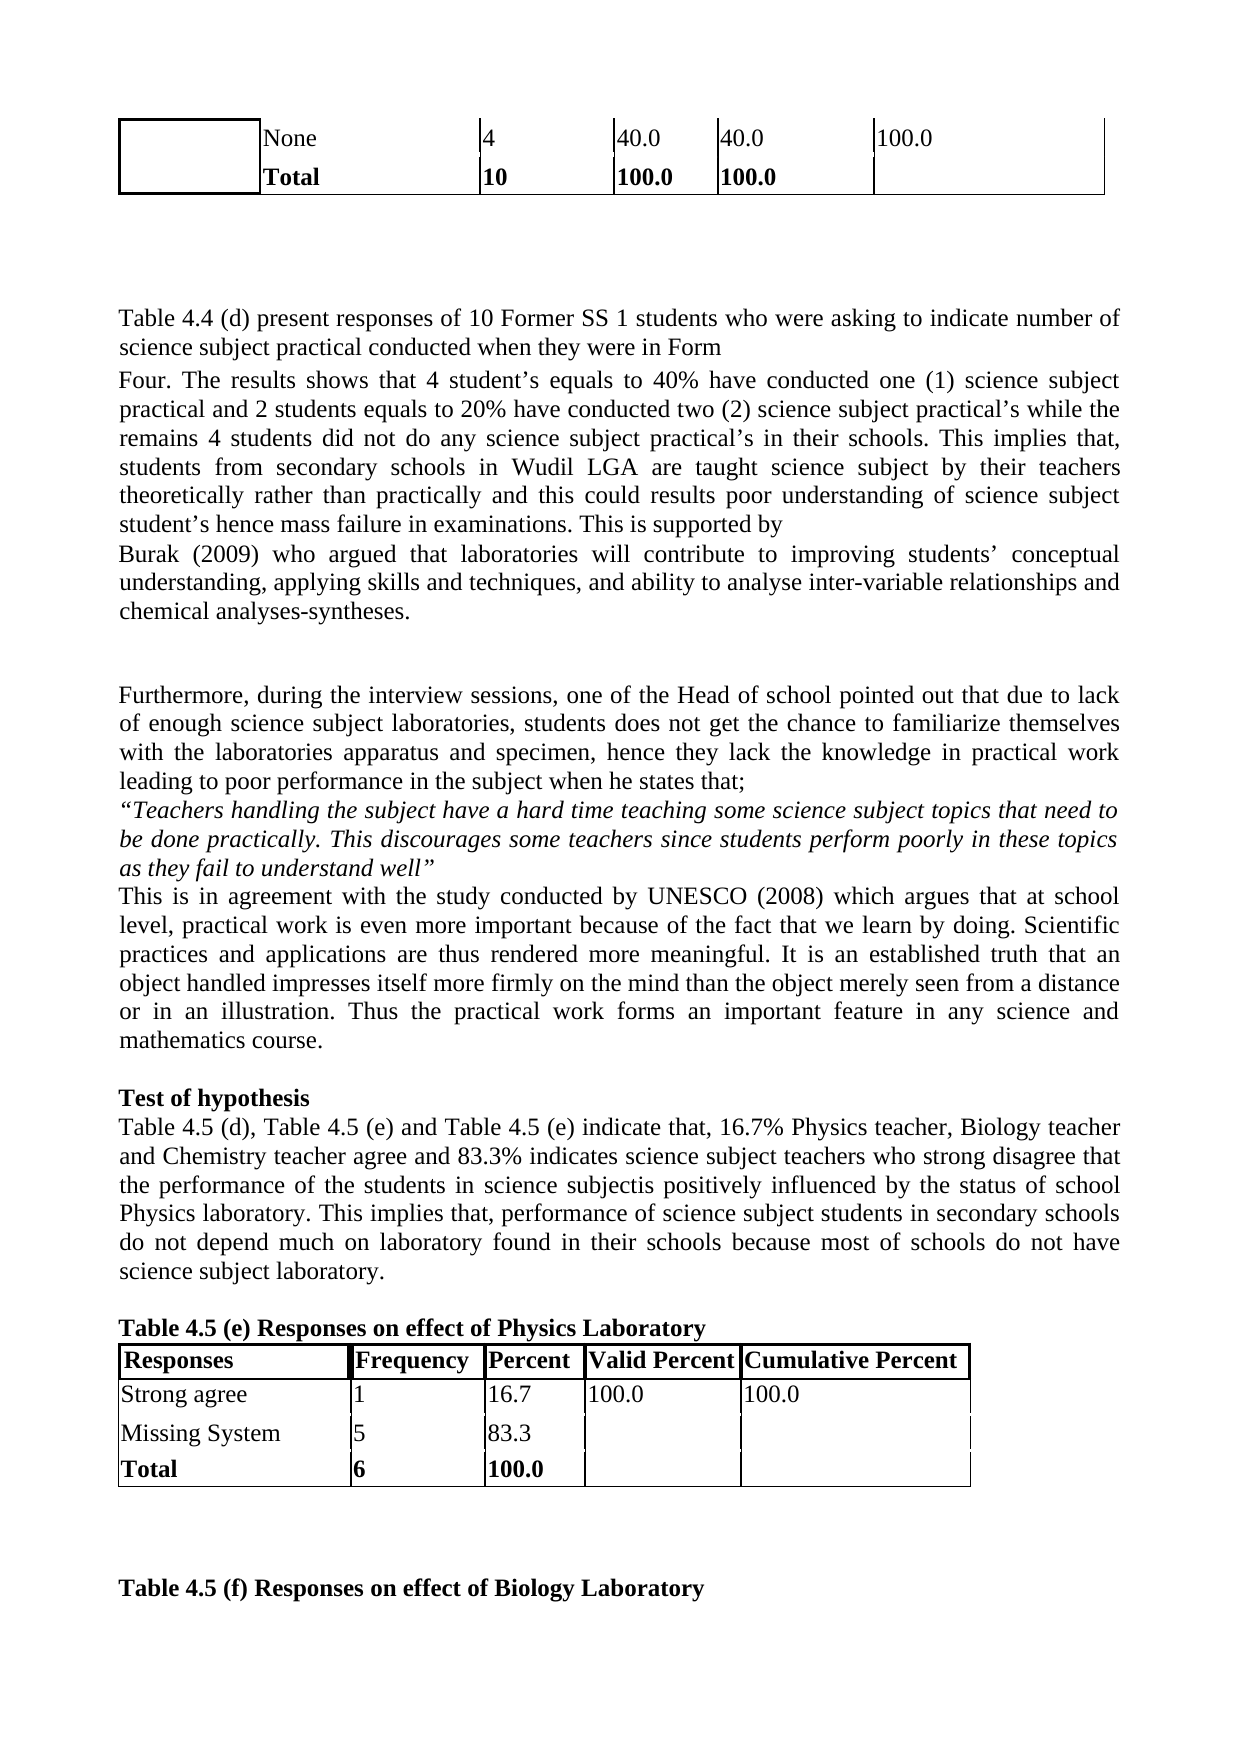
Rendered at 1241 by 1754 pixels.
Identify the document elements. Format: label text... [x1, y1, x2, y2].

table_header Frequency [354, 1346, 483, 1378]
table_cell Total [119, 1454, 350, 1486]
table_cell Strong agree [119, 1380, 350, 1413]
text Furthermore, during the interview sessions, one of the Head of school pointed out that due to lack of enough science subject laboratories, students does not get the chance to familiarize themselves with the laboratories apparatus and specimen, hence they lack the knowledge in practical work leading to poor performance in the subject when he states that; [118, 680, 1121, 795]
table_header Valid Percent [587, 1346, 739, 1378]
table_cell [875, 162, 1104, 194]
table_cell [742, 1418, 970, 1449]
table_cell 100.0 [742, 1380, 970, 1413]
text This is in agreement with the study conducted by UNESCO (2008) which argues that at school level, practical work is even more important because of the fact that we learn by doing. Scientific practices and applications are thus rendered more meaningful. It is an established truth that an object handled impresses itself more firmly on the mind than the object merely seen from a distance or in an illustration. Thus the practical work forms an important feature in any science and mathematics course. [118, 881, 1121, 1054]
text Table 4.5 (d), Table 4.5 (e) and Table 4.5 (e) indicate that, 16.7% Physics teacher, Biology teacher and Chemistry teacher agree and 83.3% indicates science subject teachers who strong disagree that the performance of the students in science subjectis positively influenced by the status of school Physics laboratory. This implies that, performance of science subject students in secondary schools do not depend much on laboratory found in their schools because most of schools do not have science subject laboratory. [118, 1112, 1121, 1285]
table_cell 16.7 [486, 1380, 584, 1413]
table_cell 100.0 [586, 1380, 740, 1413]
table_cell None [261, 123, 479, 152]
table_cell 83.3 [486, 1418, 584, 1449]
table_cell 5 [352, 1418, 484, 1449]
table_header Responses [121, 1346, 347, 1378]
table_cell 6 [352, 1454, 484, 1486]
text Burak (2009) who argued that laboratories will contribute to improving students’ conceptual understanding, applying skills and techniques, and ability to analyse inter-variable relationships and chemical analyses-syntheses. [118, 539, 1121, 625]
table_cell 100.0 [486, 1454, 584, 1486]
table_cell 40.0 [615, 123, 717, 152]
table_cell 100.0 [615, 162, 717, 194]
table_cell 1 [352, 1380, 484, 1413]
table_cell 100.0 [875, 123, 1104, 152]
table_cell 10 [481, 162, 613, 194]
table_cell [586, 1418, 740, 1449]
table_header Percent [487, 1346, 583, 1378]
table_cell [121, 121, 259, 192]
text Test of hypothesis [118, 1083, 1121, 1112]
table_cell 4 [481, 123, 613, 152]
text Four. The results shows that 4 student’s equals to 40% have conducted one (1) science subject practical and 2 students equals to 20% have conducted two (2) science subject practical’s while the remains 4 students did not do any science subject practical’s in their schools. This implies that, students from secondary schools in Wudil LGA are taught science subject by their teachers theoretically rather than practically and this could results poor understanding of science subject student’s hence mass failure in examinations. This is supported by [118, 366, 1121, 538]
table_cell Total [261, 162, 479, 194]
table_cell [742, 1454, 970, 1486]
table_cell [586, 1454, 740, 1486]
text Table 4.5 (f) Responses on effect of Biology Laboratory [118, 1573, 1121, 1601]
table_cell 100.0 [719, 162, 873, 194]
text “Teachers handling the subject have a hard time teaching some science subject topics that need to be done practically. This discourages some teachers since students perform poorly in these topics as they fail to understand well” [118, 795, 1121, 881]
table_cell 40.0 [719, 123, 873, 152]
text Table 4.5 (e) Responses on effect of Physics Laboratory [118, 1313, 1121, 1342]
text Table 4.4 (d) present responses of 10 Former SS 1 students who were asking to indicate number of science subject practical conducted when they were in Form [118, 303, 1121, 361]
table_cell Missing System [119, 1418, 350, 1449]
table_header Cumulative Percent [743, 1346, 968, 1378]
